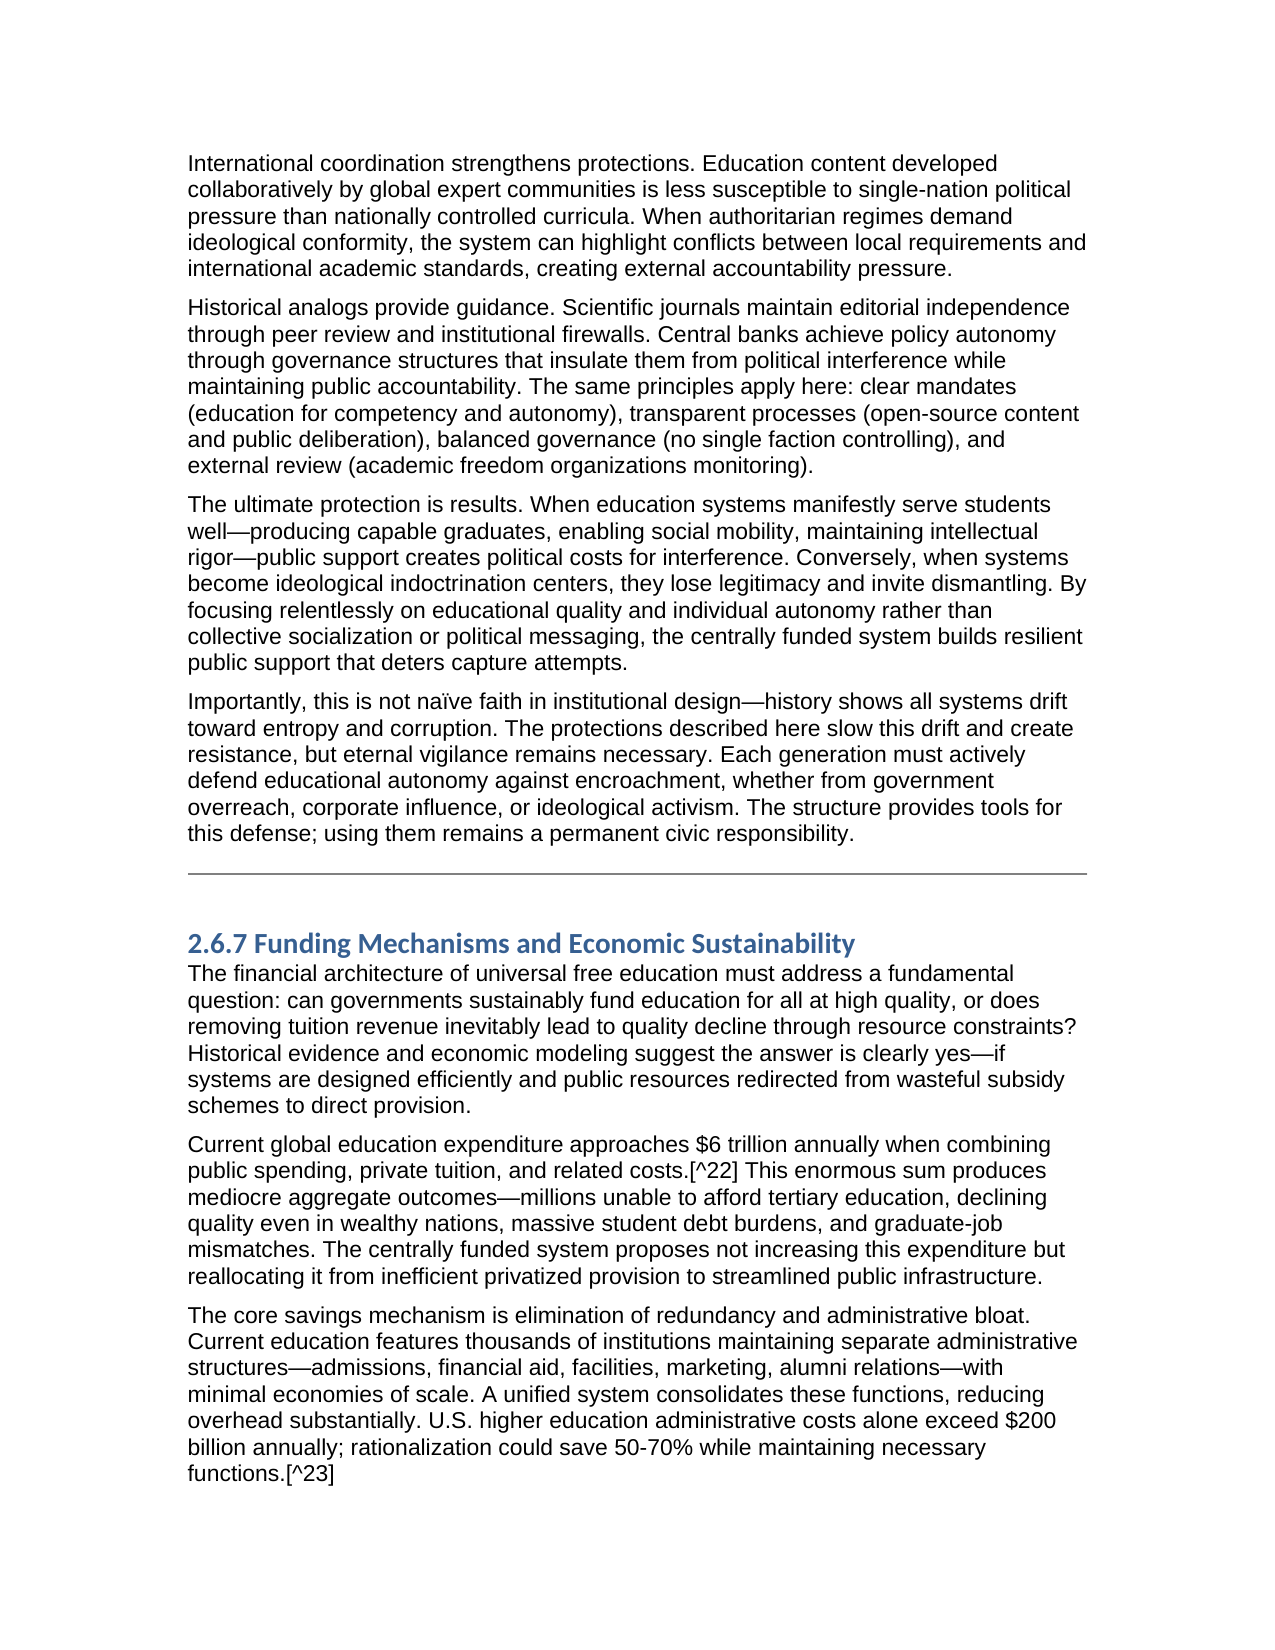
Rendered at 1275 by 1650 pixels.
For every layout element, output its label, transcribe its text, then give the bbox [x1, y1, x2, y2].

text Importantly, this is not naïve faith in institutional design—history shows all systems drift toward entropy and corruption. The protections described here slow this drift and create resistance, but eternal vigilance remains necessary. Each generation must actively defend educational autonomy against encroachment, whether from government overreach, corporate influence, or ideological activism. The structure provides tools for this defense; using them remains a permanent civic responsibility. [187, 688, 1087, 846]
text The core savings mechanism is elimination of redundancy and administrative bloat. Current education features thousands of institutions maintaining separate administrative structures—admissions, financial aid, facilities, marketing, alumni relations—with minimal economies of scale. A unified system consolidates these functions, reducing overhead substantially. U.S. higher education administrative costs alone exceed $200 billion annually; rationalization could save 50-70% while maintaining necessary functions.[^23] [187, 1302, 1087, 1486]
text Historical analogs provide guidance. Scientific journals maintain editorial independence through peer review and institutional firewalls. Central banks achieve policy autonomy through governance structures that insulate them from political interference while maintaining public accountability. The same principles apply here: clear mandates (education for competency and autonomy), transparent processes (open-source content and public deliberation), balanced governance (no single faction controlling), and external review (academic freedom organizations monitoring). [187, 294, 1087, 479]
text The financial architecture of universal free education must address a fundamental question: can governments sustainably fund education for all at high quality, or does removing tuition revenue inevitably lead to quality decline through resource constraints? Historical evidence and economic modeling suggest the answer is clearly yes—if systems are designed efficiently and public resources redirected from wasteful subsidy schemes to direct provision. [187, 960, 1087, 1118]
text International coordination strengthens protections. Education content developed collaboratively by global expert communities is less susceptible to single-nation political pressure than nationally controlled curricula. When authoritarian regimes demand ideological conformity, the system can highlight conflicts between local requirements and international academic standards, creating external accountability pressure. [187, 150, 1087, 282]
text Current global education expenditure approaches $6 trillion annually when combining public spending, private tuition, and related costs.[^22] This enormous sum produces mediocre aggregate outcomes—millions unable to afford tertiary education, declining quality even in wealthy nations, massive student debt burdens, and graduate-job mismatches. The centrally funded system proposes not increasing this expenditure but reallocating it from inefficient privatized provision to streamlined public infrastructure. [187, 1131, 1087, 1289]
text The ultimate protection is results. When education systems manifestly serve students well—producing capable graduates, enabling social mobility, maintaining intellectual rigor—public support creates political costs for interference. Conversely, when systems become ideological indoctrination centers, they lose legitimacy and invite dismantling. By focusing relentlessly on educational quality and individual autonomy rather than collective socialization or political messaging, the centrally funded system builds resilient public support that deters capture attempts. [187, 491, 1087, 676]
subtitle 2.6.7 Funding Mechanisms and Economic Sustainability [187, 925, 1087, 960]
